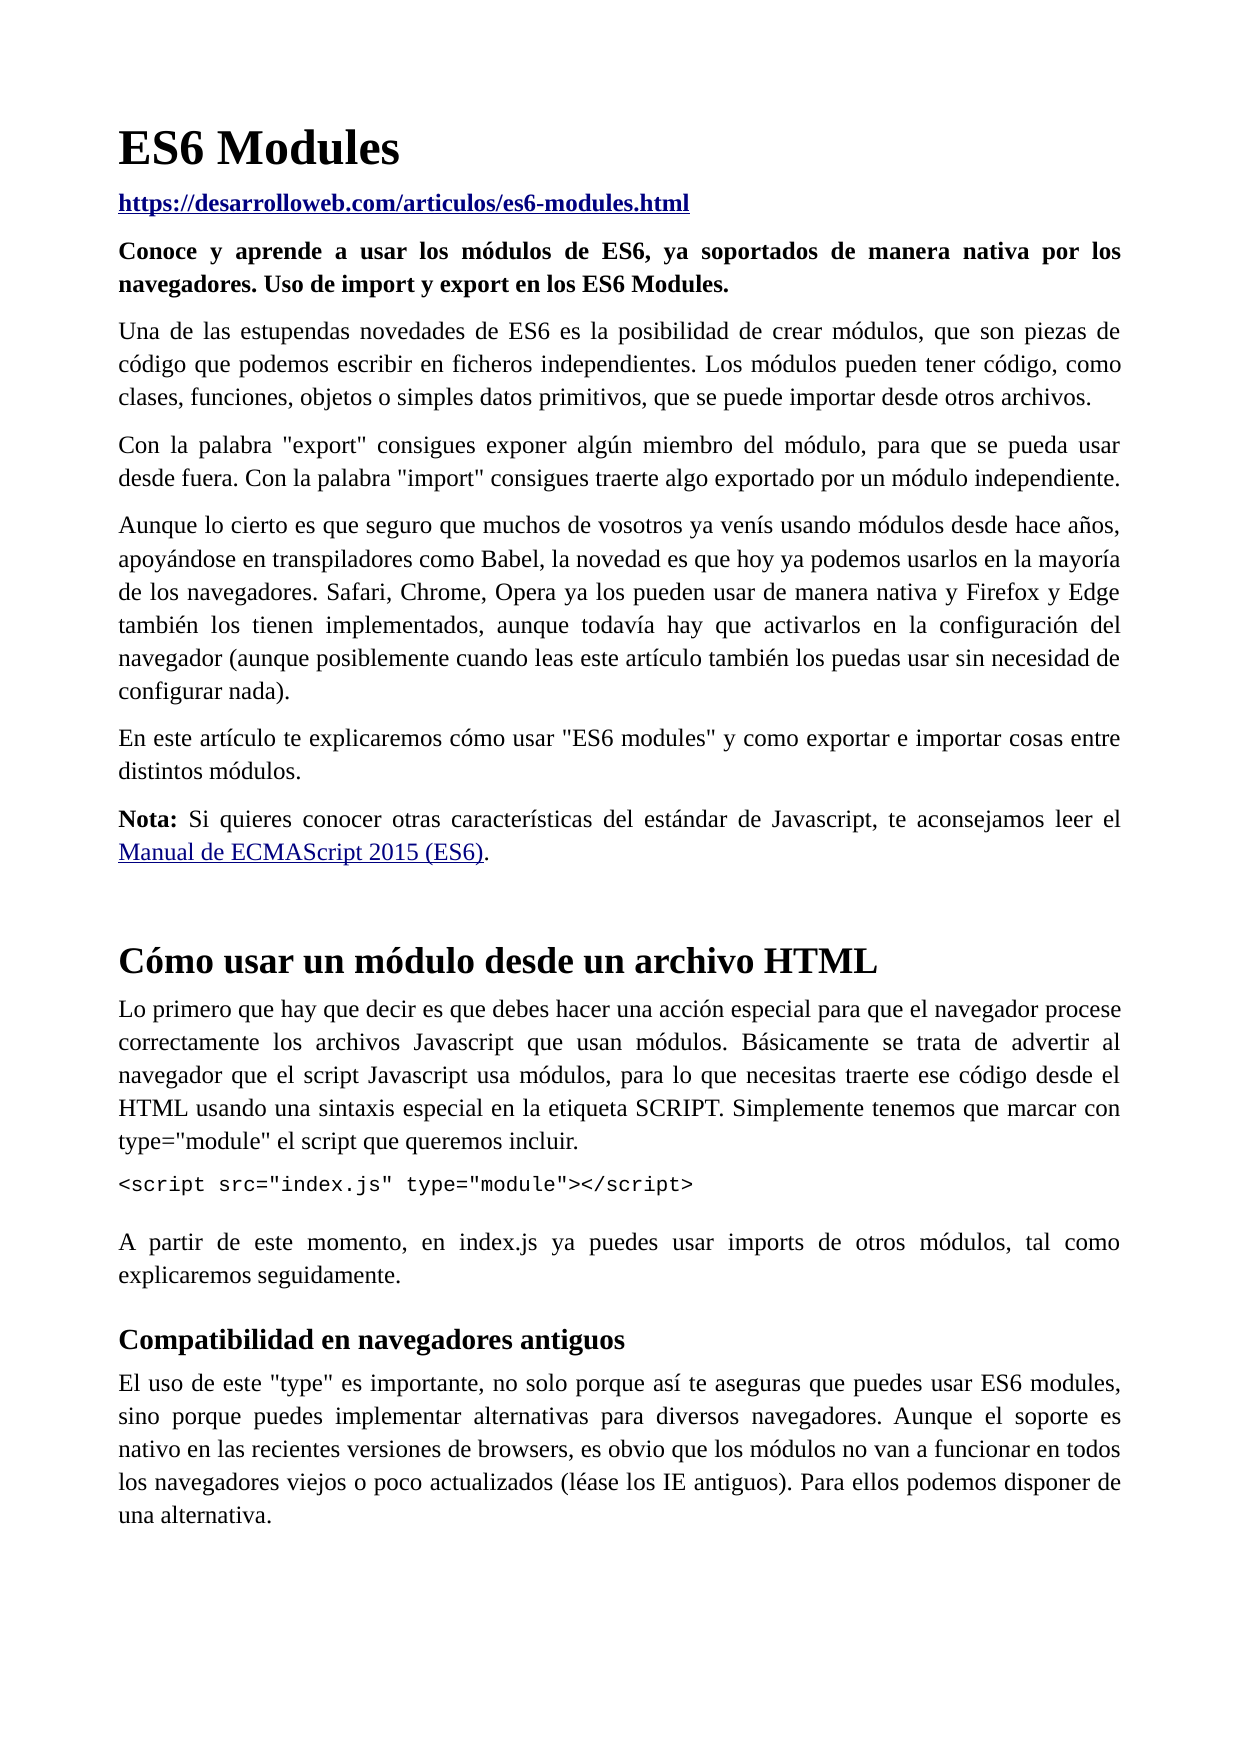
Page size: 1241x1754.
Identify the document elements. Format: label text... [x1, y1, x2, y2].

text Aunque lo cierto es que seguro que muchos de vosotros ya venís usando módulos desde hace años, apoyándose en transpiladores como Babel, la novedad es que hoy ya podemos usarlos en la mayoría de los navegadores. Safari, Chrome, Opera ya los pueden usar de manera nativa y Firefox y Edge también los tienen implementados, aunque todavía hay que activarlos en la configuración del navegador (aunque posiblemente cuando leas este artículo también los puedas usar sin necesidad de configurar nada). [118, 511, 1122, 704]
subtitle Cómo usar un módulo desde un archivo HTML [118, 938, 1122, 982]
subtitle ES6 Modules [118, 118, 1122, 176]
subtitle Compatibilidad en navegadores antiguos [118, 1322, 1122, 1356]
text <script src="index.js" type="module"></script> [118, 1174, 1122, 1197]
text https://desarrolloweb.com/articulos/es6-modules.html [118, 188, 1122, 217]
text El uso de este "type" es importante, no solo porque así te aseguras que puedes usar ES6 modules, sino porque puedes implementar alternativas para diversos navegadores. Aunque el soporte es nativo en las recientes versiones de browsers, es obvio que los módulos no van a funcionar en todos los navegadores viejos o poco actualizados (léase los IE antiguos). Para ellos podemos disponer de una alternativa. [118, 1368, 1122, 1529]
text A partir de este momento, en index.js ya puedes usar imports de otros módulos, tal como explicaremos seguidamente. [118, 1227, 1122, 1289]
text Conoce y aprende a usar los módulos de ES6, ya soportados de manera nativa por los navegadores. Uso de import y export en los ES6 Modules. [118, 236, 1122, 297]
text Lo primero que hay que decir es que debes hacer una acción especial para que el navegador procese correctamente los archivos Javascript que usan módulos. Básicamente se trata de advertir al navegador que el script Javascript usa módulos, para lo que necesitas traerte ese código desde el HTML usando una sintaxis especial en la etiqueta SCRIPT. Simplemente tenemos que marcar con type="module" el script que queremos incluir. [118, 994, 1122, 1155]
text Con la palabra "export" consigues exponer algún miembro del módulo, para que se pueda usar desde fuera. Con la palabra "import" consigues traerte algo exportado por un módulo independiente. [118, 430, 1122, 492]
text En este artículo te explicaremos cómo usar "ES6 modules" y como exportar e importar cosas entre distintos módulos. [118, 723, 1122, 785]
text Nota: Si quieres conocer otras características del estándar de Javascript, te aconsejamos leer el Manual de ECMAScript 2015 (ES6). [118, 804, 1122, 866]
text Una de las estupendas novedades de ES6 es la posibilidad de crear módulos, que son piezas de código que podemos escribir en ficheros independientes. Los módulos pueden tener código, como clases, funciones, objetos o simples datos primitivos, que se puede importar desde otros archivos. [118, 316, 1122, 411]
